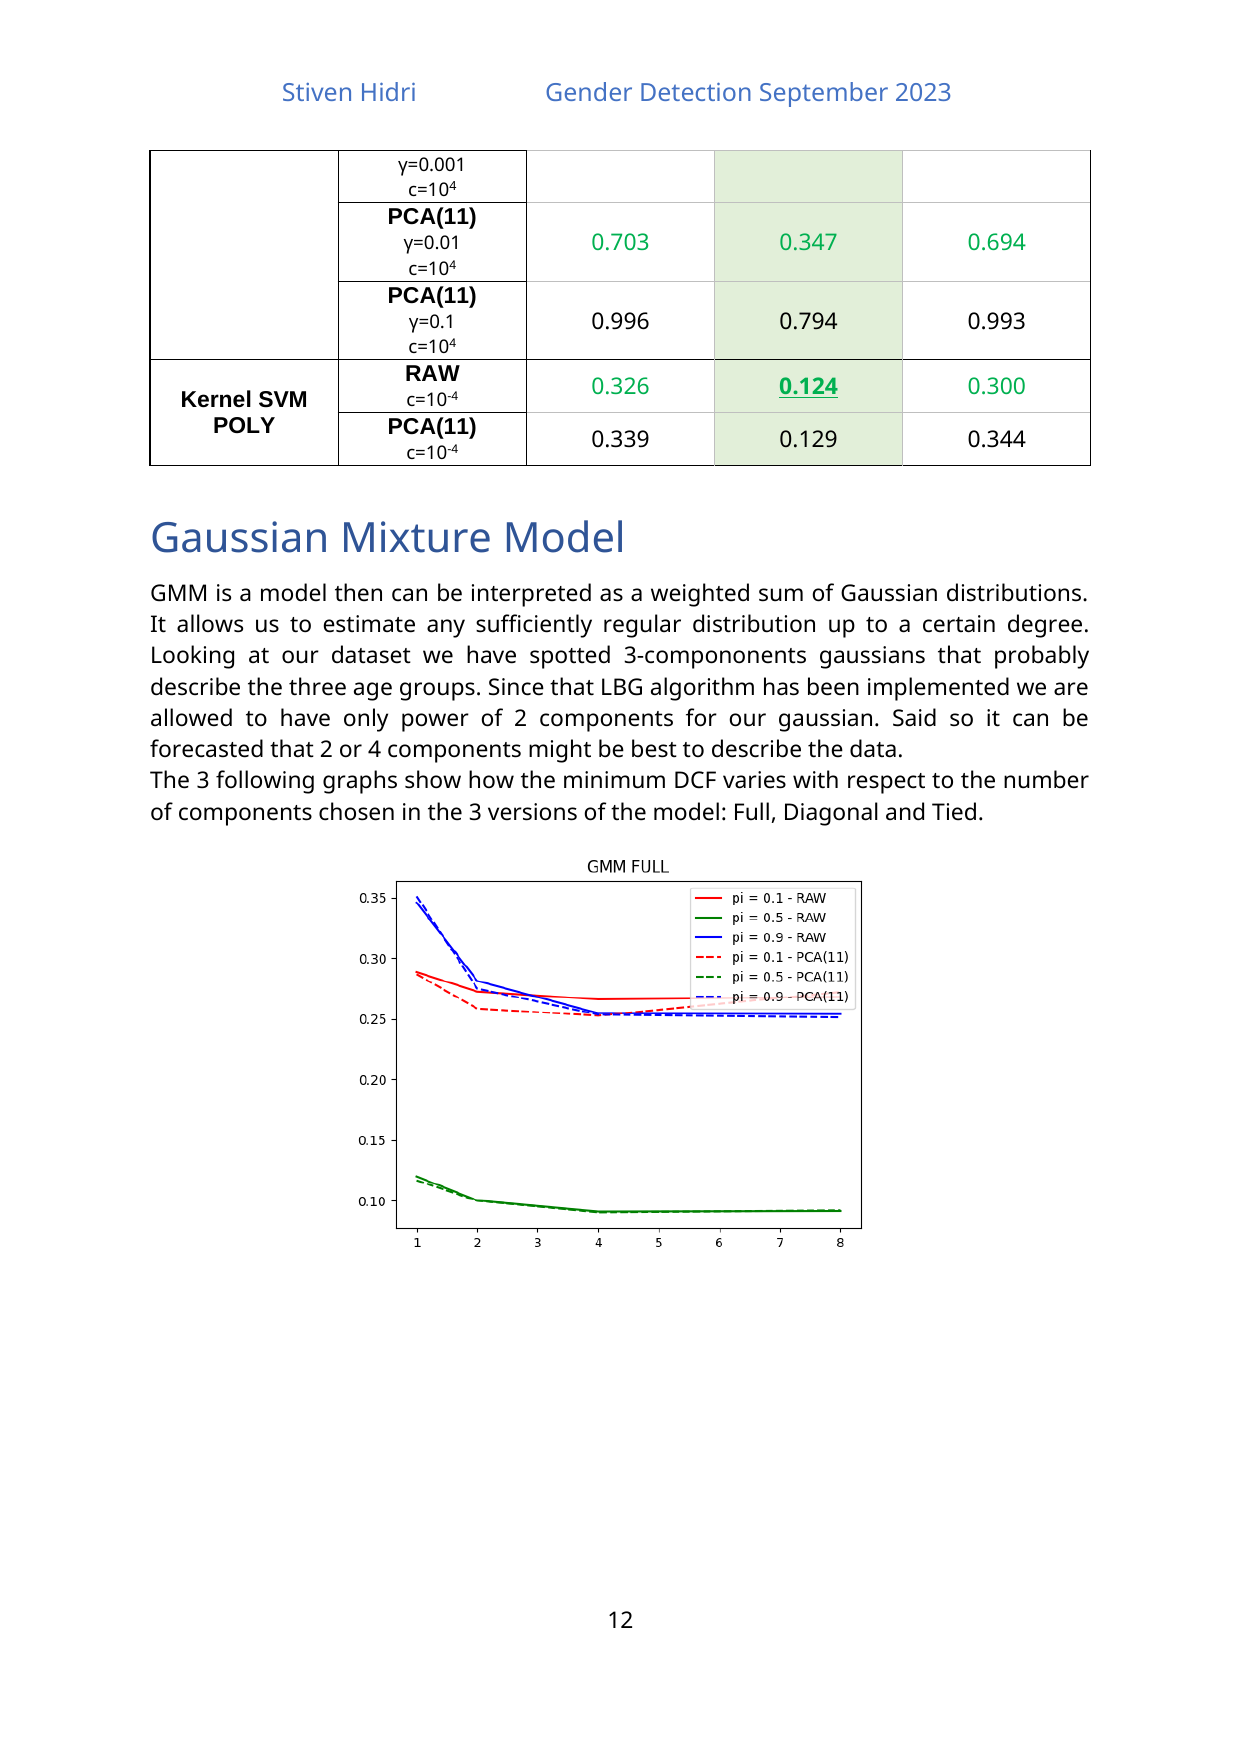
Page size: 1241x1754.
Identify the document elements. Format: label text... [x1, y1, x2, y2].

table_cell 0.694 [903, 203, 1090, 281]
table_cell PCA(11) γ=0.01 c=104 [339, 203, 526, 281]
text The 3 following graphs show how the minimum DCF varies with respect to the number of components chosen in the 3 versions of the model: Full, Diagonal and Tied. [150, 764, 1090, 827]
table_cell [715, 151, 902, 202]
subtitle Gaussian Mixture Model [150, 507, 1090, 564]
table_cell [903, 151, 1090, 202]
text GMM is a model then can be interpreted as a weighted sum of Gaussian distributions. It allows us to estimate any sufficiently regular distribution up to a certain degree. Looking at our dataset we have spotted 3-compononents gaussians that probably describe the three age groups. Since that LBG algorithm has been implemented we are allowed to have only power of 2 components for our gaussian. Said so it can be forecasted that 2 or 4 components might be best to describe the data. [150, 577, 1090, 764]
table_cell 0.347 [715, 203, 902, 281]
table_cell 0.129 [715, 413, 902, 465]
table_cell 0.339 [527, 413, 714, 465]
table_cell 0.996 [527, 282, 714, 359]
table_cell γ=0.001 c=104 [339, 151, 526, 202]
table_cell 0.300 [903, 360, 1090, 412]
table_cell RAW c=10-4 [339, 360, 526, 412]
table_cell 0.326 [527, 360, 714, 412]
table_cell [151, 151, 338, 359]
table_cell 0.794 [715, 282, 902, 359]
table_cell 0.344 [903, 413, 1090, 465]
table_cell 0.703 [527, 203, 714, 281]
table_cell PCA(11) c=10-4 [339, 413, 526, 465]
table_cell 0.993 [903, 282, 1090, 359]
table_cell 0.124 [715, 360, 902, 412]
table_cell [527, 151, 714, 202]
table_cell Kernel SVM POLY [151, 360, 338, 465]
table_cell PCA(11) γ=0.1 c=104 [339, 282, 526, 359]
